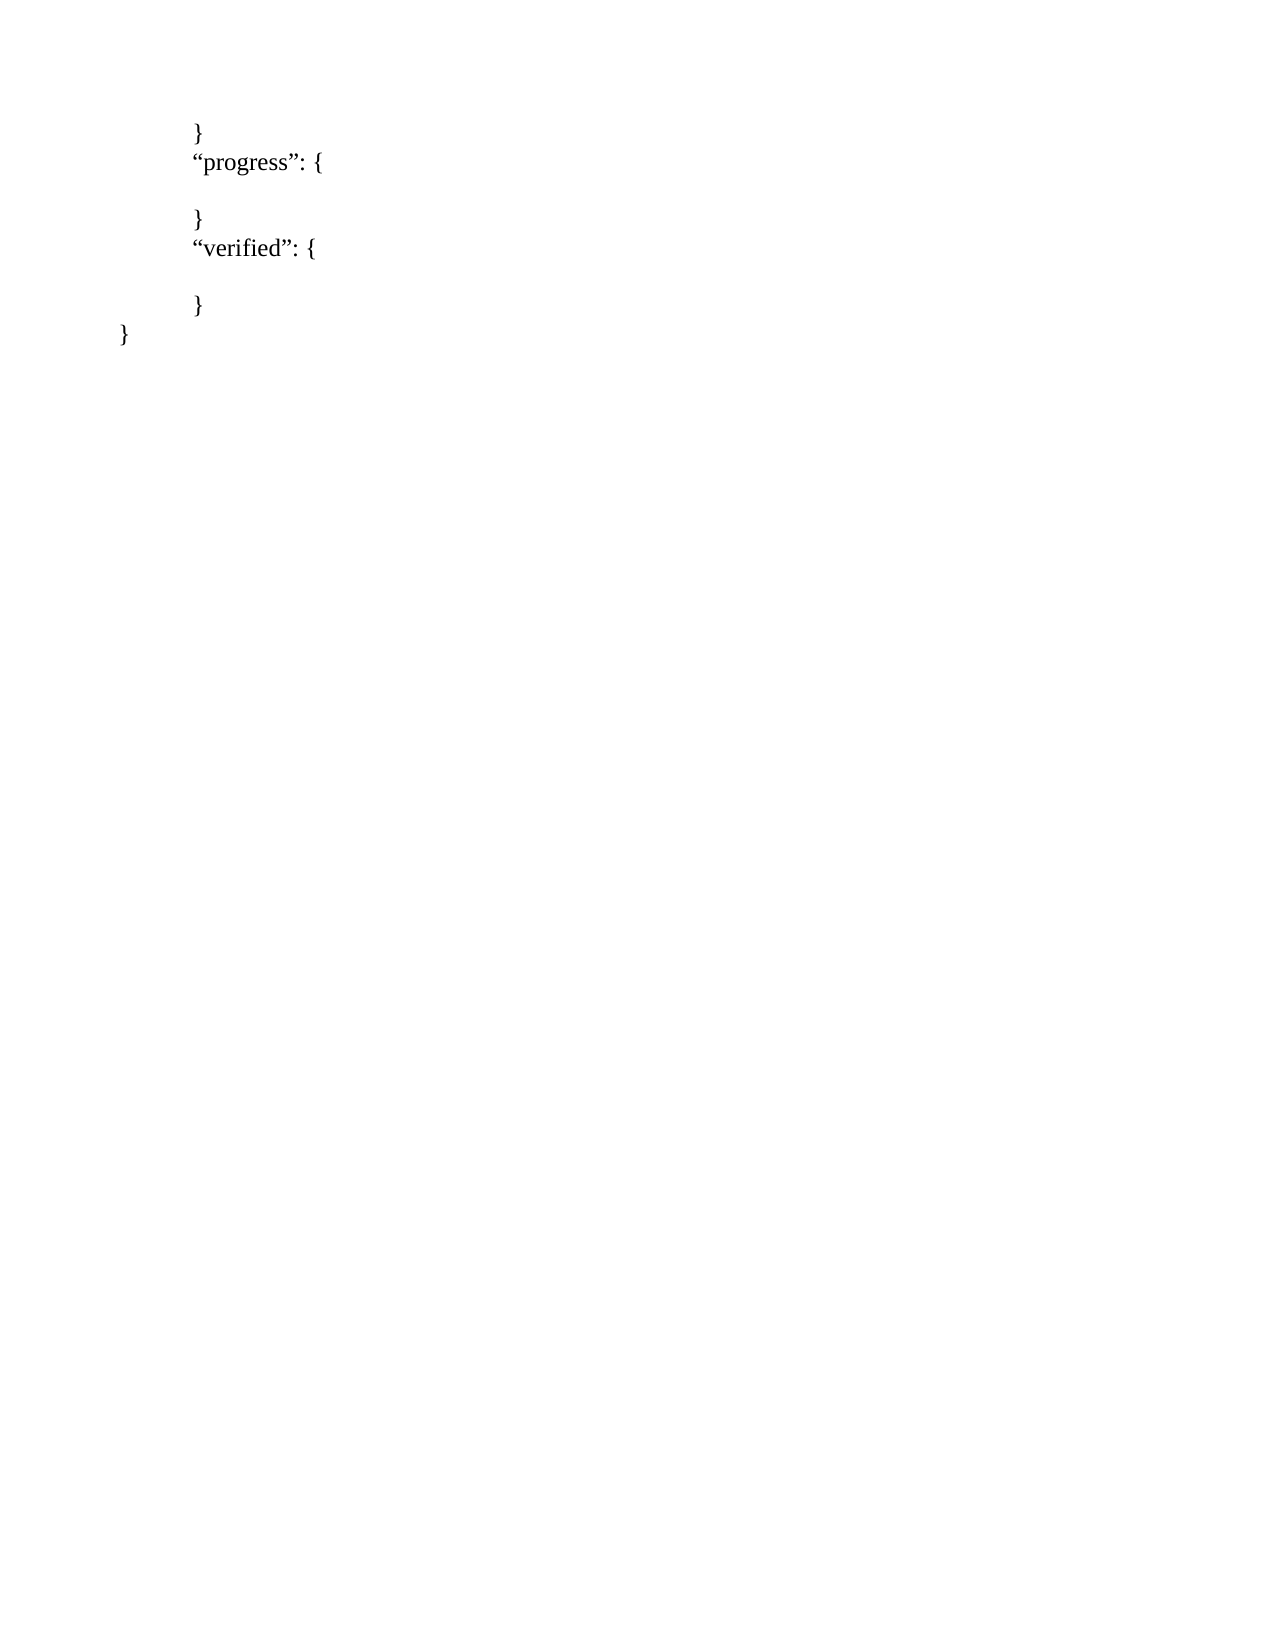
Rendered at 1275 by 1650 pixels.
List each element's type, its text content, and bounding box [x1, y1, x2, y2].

text “verified”: { [118, 233, 1157, 262]
text } [118, 118, 1157, 147]
text } [118, 204, 1157, 233]
text } [118, 291, 1157, 319]
text “progress”: { [118, 147, 1157, 176]
text } [118, 319, 1157, 348]
